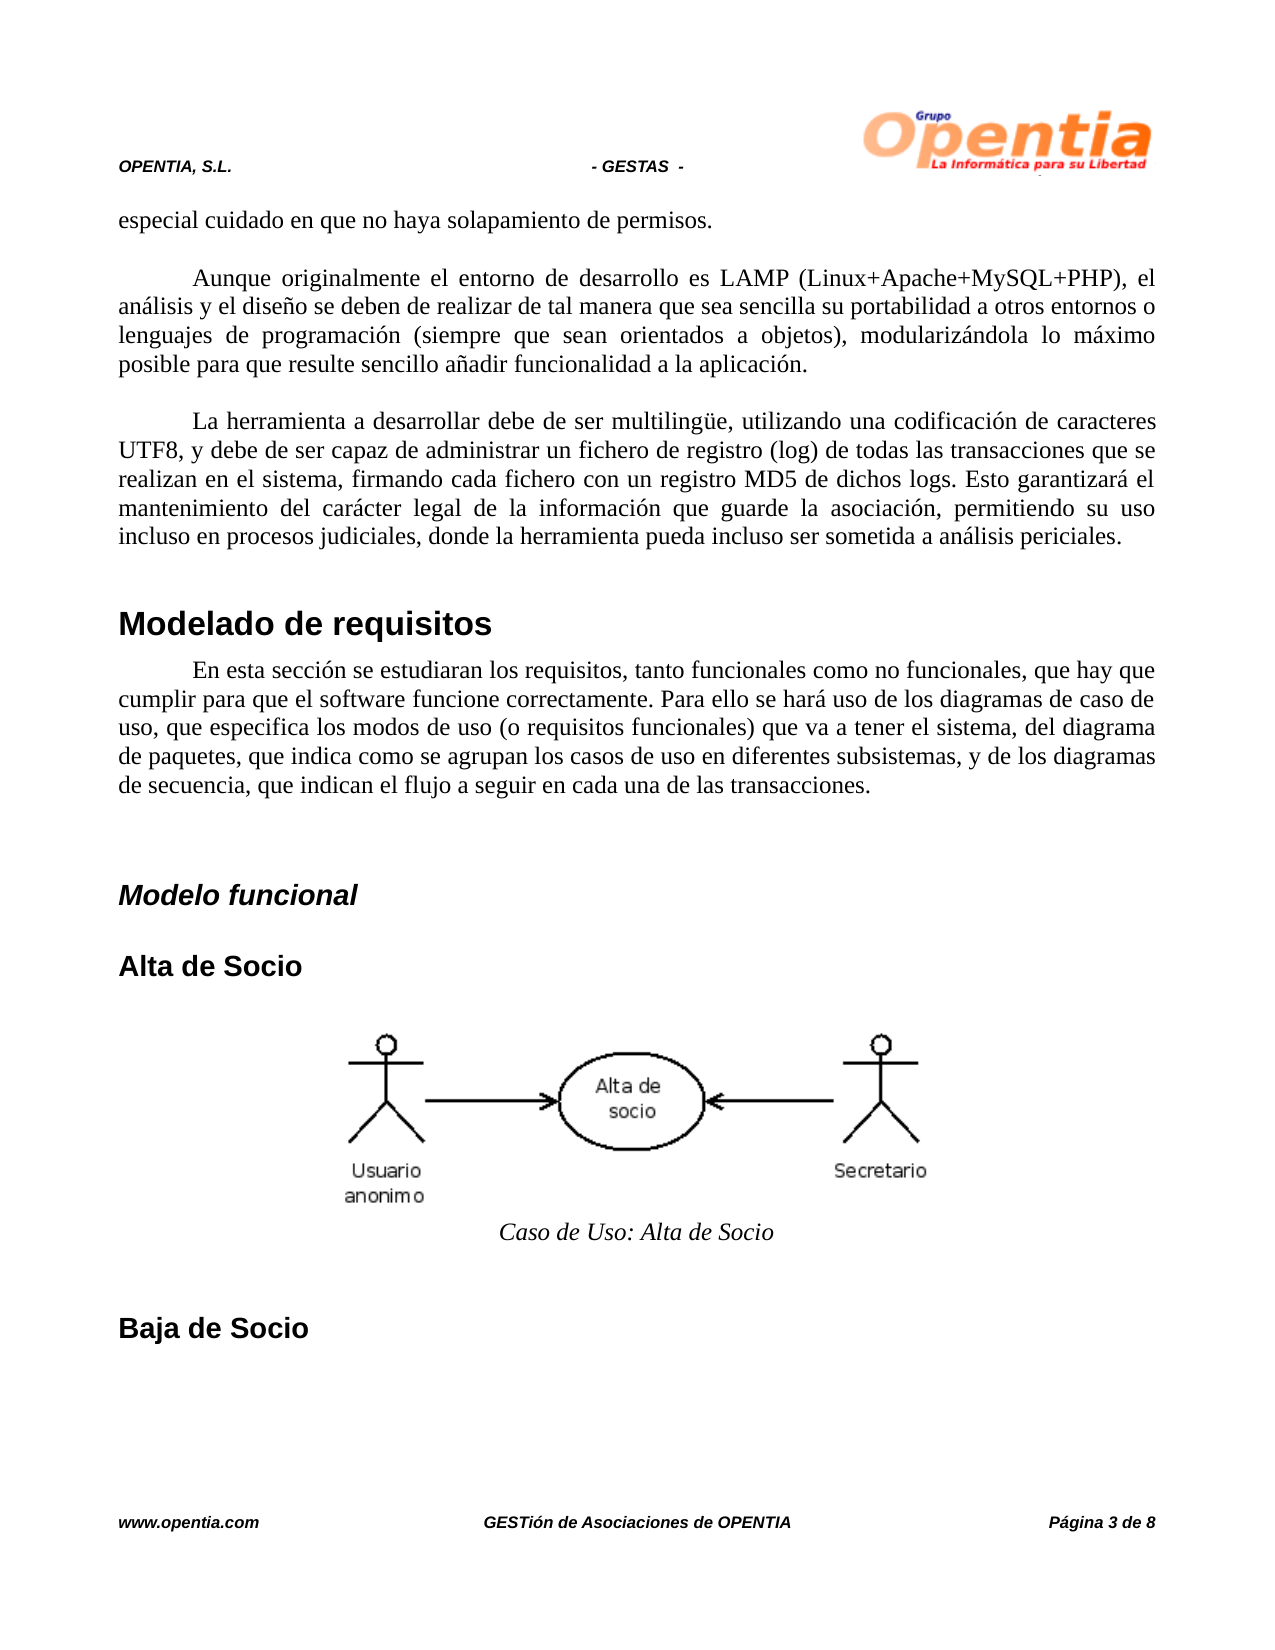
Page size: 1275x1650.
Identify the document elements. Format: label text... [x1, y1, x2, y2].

text Caso de Uso: Alta de Socio [344, 1217, 931, 1245]
text Aunque originalmente el entorno de desarrollo es LAMP (Linux+Apache+MySQL+PHP), el análisis y el diseño se deben de realizar de tal manera que sea sencilla su portabilidad a otros entornos o lenguajes de programación (siempre que sean orientados a objetos), modularizándola lo máximo posible para que resulte sencillo añadir funcionalidad a la aplicación. [118, 263, 1157, 378]
text La herramienta a desarrollar debe de ser multilingüe, utilizando una codificación de caracteres UTF8, y debe de ser capaz de administrar un fichero de registro (log) de todas las transacciones que se realizan en el sistema, firmando cada fichero con un registro MD5 de dichos logs. Esto garantizará el mantenimiento del carácter legal de la información que guarde la asociación, permitiendo su uso incluso en procesos judiciales, donde la herramienta pueda incluso ser sometida a análisis periciales. [118, 406, 1157, 550]
subtitle Baja de Socio [118, 1312, 1157, 1345]
text En esta sección se estudiaran los requisitos, tanto funcionales como no funcionales, que hay que cumplir para que el software funcione correctamente. Para ello se hará uso de los diagramas de caso de uso, que especifica los modos de uso (o requisitos funcionales) que va a tener el sistema, del diagrama de paquetes, que indica como se agrupan los casos de uso en diferentes subsistemas, y de los diagramas de secuencia, que indican el flujo a seguir en cada una de las transacciones. [118, 655, 1157, 799]
picture [858, 106, 1157, 175]
picture [344, 1007, 931, 1217]
subtitle Alta de Socio [118, 948, 1157, 982]
subtitle Modelado de requisitos [118, 604, 1157, 642]
text especial cuidado en que no haya solapamiento de permisos. [118, 205, 1157, 234]
subtitle Modelo funcional [118, 877, 1157, 911]
